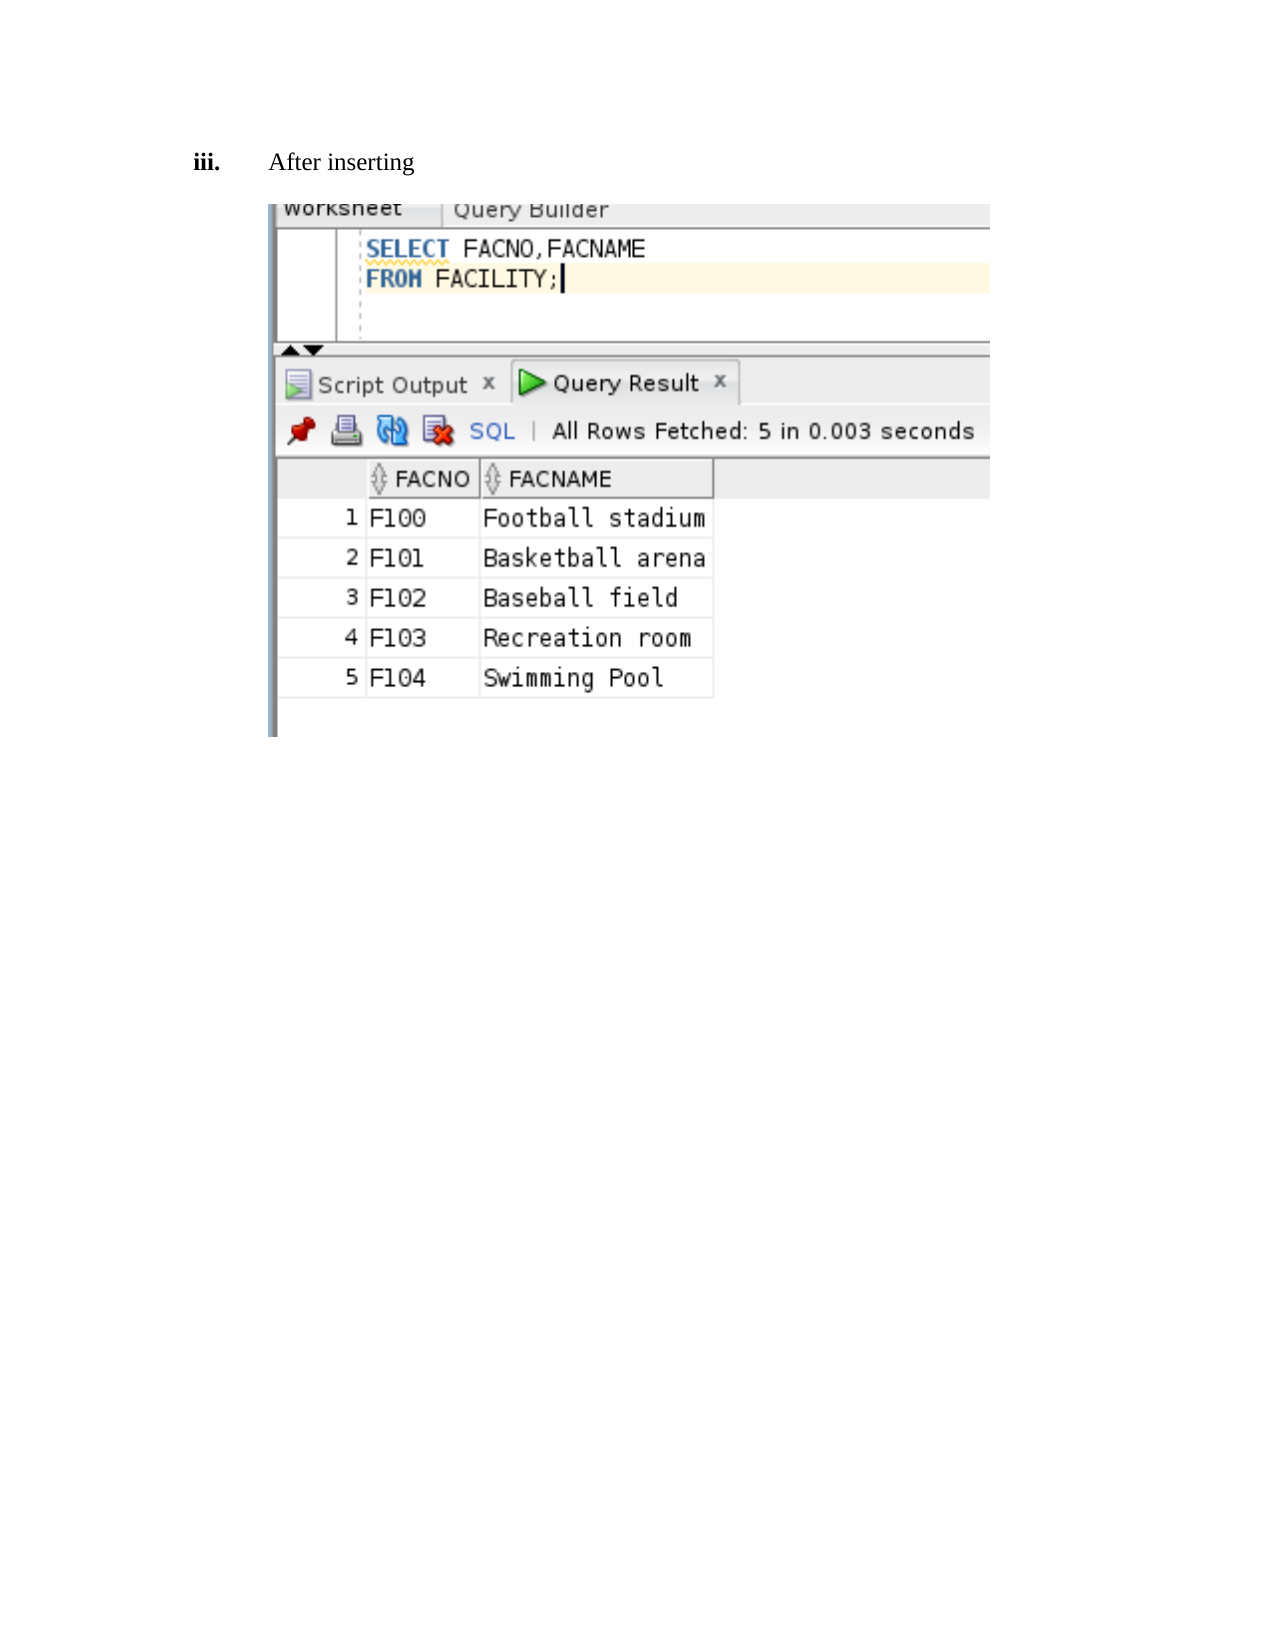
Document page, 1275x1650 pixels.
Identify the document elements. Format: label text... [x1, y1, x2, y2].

picture [268, 204, 990, 737]
list After inserting [193, 147, 1157, 176]
